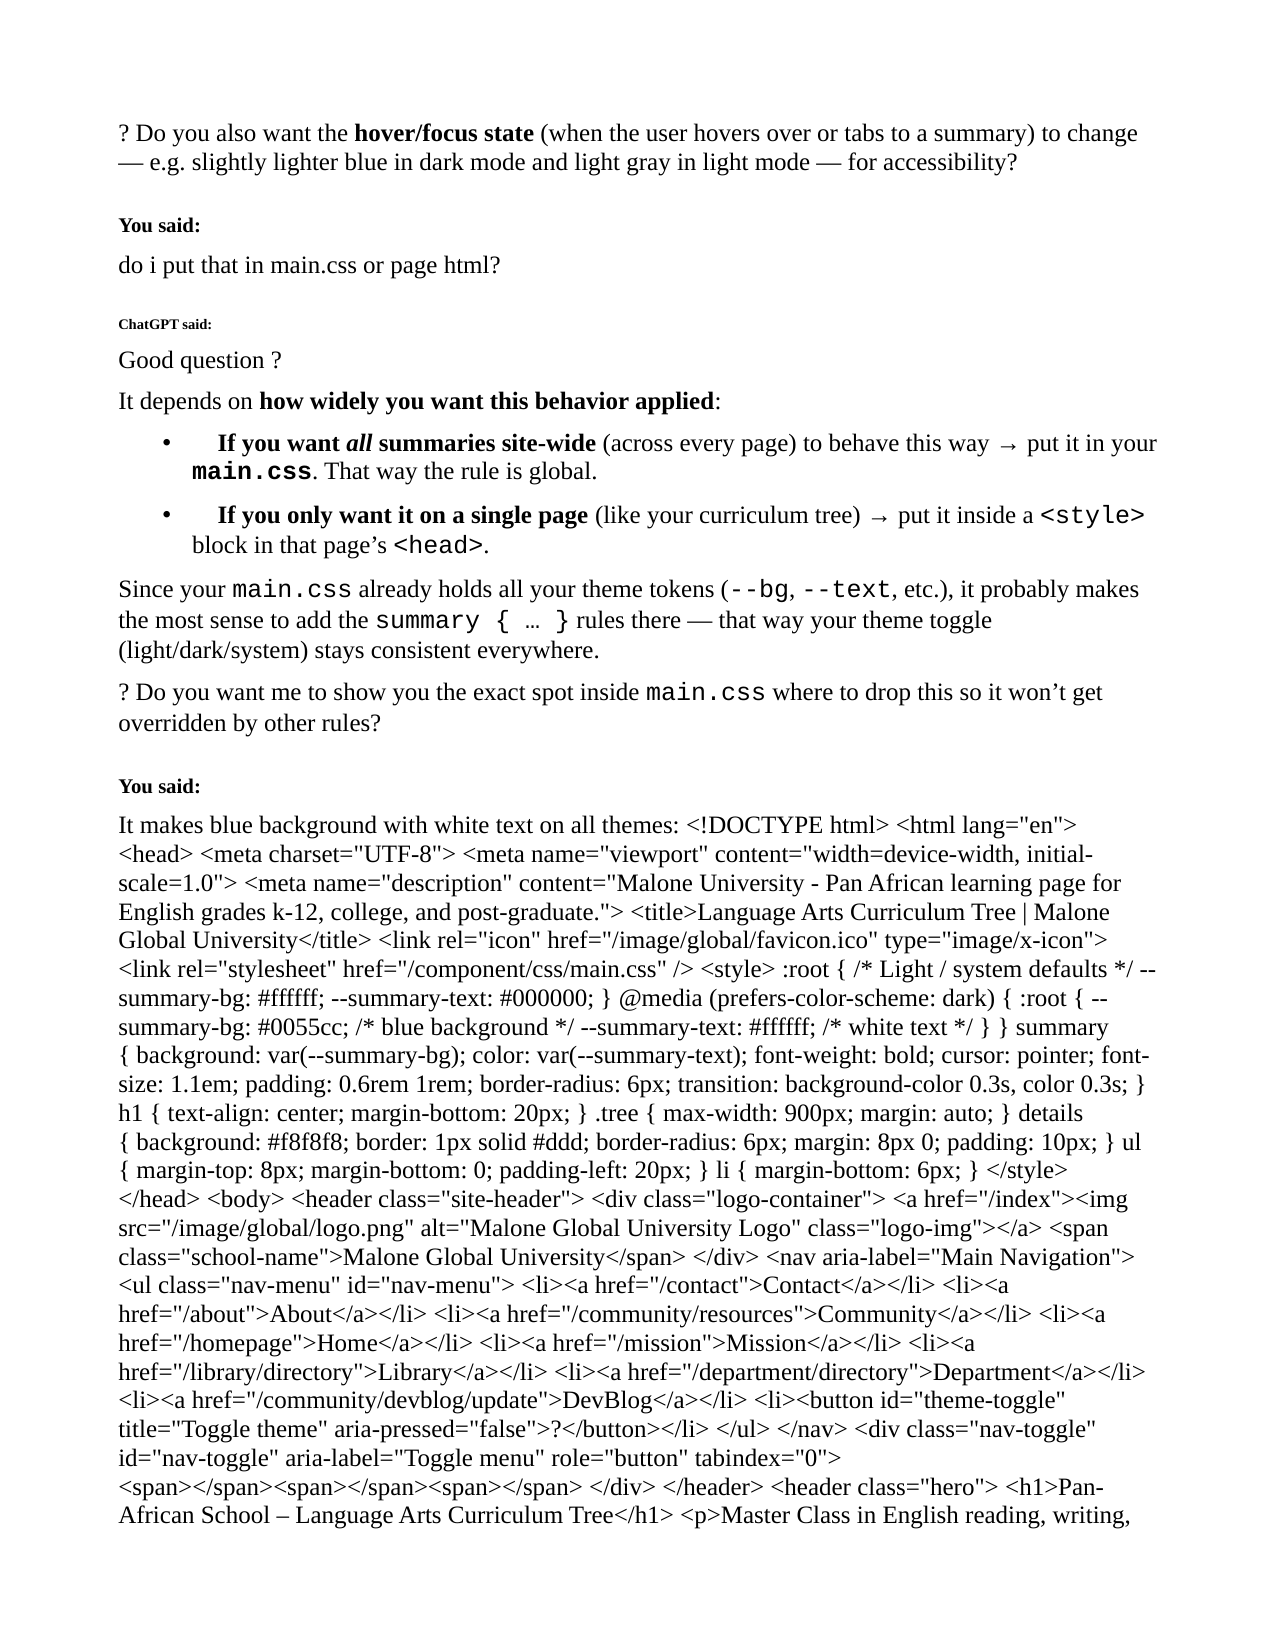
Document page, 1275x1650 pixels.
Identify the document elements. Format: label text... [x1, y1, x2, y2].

text It depends on how widely you want this behavior applied: [118, 386, 1157, 415]
list ✅ If you want all summaries site-wide (across every page) to behave this way → put it in your main.css. That way the rule is global. [162, 428, 1157, 487]
list ✅ If you only want it on a single page (like your curriculum tree) → put it inside a <style> block in that page’s <head>. [162, 500, 1157, 561]
text It makes blue background with white text on all themes: <!DOCTYPE html> <html lang="en"> <head> <meta charset="UTF-8"> <meta name="viewport" content="width=device-width, initial-scale=1.0"> <meta name="description" content="Malone University - Pan African learning page for English grades k-12, college, and post-graduate."> <title>Language Arts Curriculum Tree | Malone Global University</title> <link rel="icon" href="/image/global/favicon.ico" type="image/x-icon"> <link rel="stylesheet" href="/component/css/main.css" /> <style> :root { /* Light / system defaults */ --summary-bg: #ffffff; --summary-text: #000000; } @media (prefers-color-scheme: dark) { :root { --summary-bg: #0055cc; /* blue background */ --summary-text: #ffffff; /* white text */ } } summary { background: var(--summary-bg); color: var(--summary-text); font-weight: bold; cursor: pointer; font-size: 1.1em; padding: 0.6rem 1rem; border-radius: 6px; transition: background-color 0.3s, color 0.3s; } h1 { text-align: center; margin-bottom: 20px; } .tree { max-width: 900px; margin: auto; } details { background: #f8f8f8; border: 1px solid #ddd; border-radius: 6px; margin: 8px 0; padding: 10px; } ul { margin-top: 8px; margin-bottom: 0; padding-left: 20px; } li { margin-bottom: 6px; } </style> </head> <body> <header class="site-header"> <div class="logo-container"> <a href="/index"><img src="/image/global/logo.png" alt="Malone Global University Logo" class="logo-img"></a> <span class="school-name">Malone Global University</span> </div> <nav aria-label="Main Navigation"> <ul class="nav-menu" id="nav-menu"> <li><a href="/contact">Contact</a></li> <li><a href="/about">About</a></li> <li><a href="/community/resources">Community</a></li> <li><a href="/homepage">Home</a></li> <li><a href="/mission">Mission</a></li> <li><a href="/library/directory">Library</a></li> <li><a href="/department/directory">Department</a></li> <li><a href="/community/devblog/update">DevBlog</a></li> <li><button id="theme-toggle" title="Toggle theme" aria-pressed="false">?</button></li> </ul> </nav> <div class="nav-toggle" id="nav-toggle" aria-label="Toggle menu" role="button" tabindex="0"> <span></span><span></span><span></span> </div> </header> <header class="hero"> <h1>Pan-African School – Language Arts Curriculum Tree</h1> <p>Master Class in English reading, writing, [118, 811, 1157, 1529]
text Good question ? [118, 345, 1157, 374]
text ? Do you also want the hover/focus state (when the user hovers over or tabs to a summary) to change — e.g. slightly lighter blue in dark mode and light gray in light mode — for accessibility? [118, 118, 1157, 176]
text ? Do you want me to show you the exact spot inside main.css where to drop this so it won’t get overridden by other rules? [118, 677, 1157, 736]
subtitle You said: [118, 213, 1157, 237]
text do i put that in main.css or page html? [118, 250, 1157, 278]
subtitle ChatGPT said: [118, 316, 1157, 333]
text Since your main.css already holds all your theme tokens (--bg, --text, etc.), it probably makes the most sense to add the summary { … } rules there — that way your theme toggle (light/dark/system) stays consistent everywhere. [118, 574, 1157, 664]
subtitle You said: [118, 774, 1157, 798]
